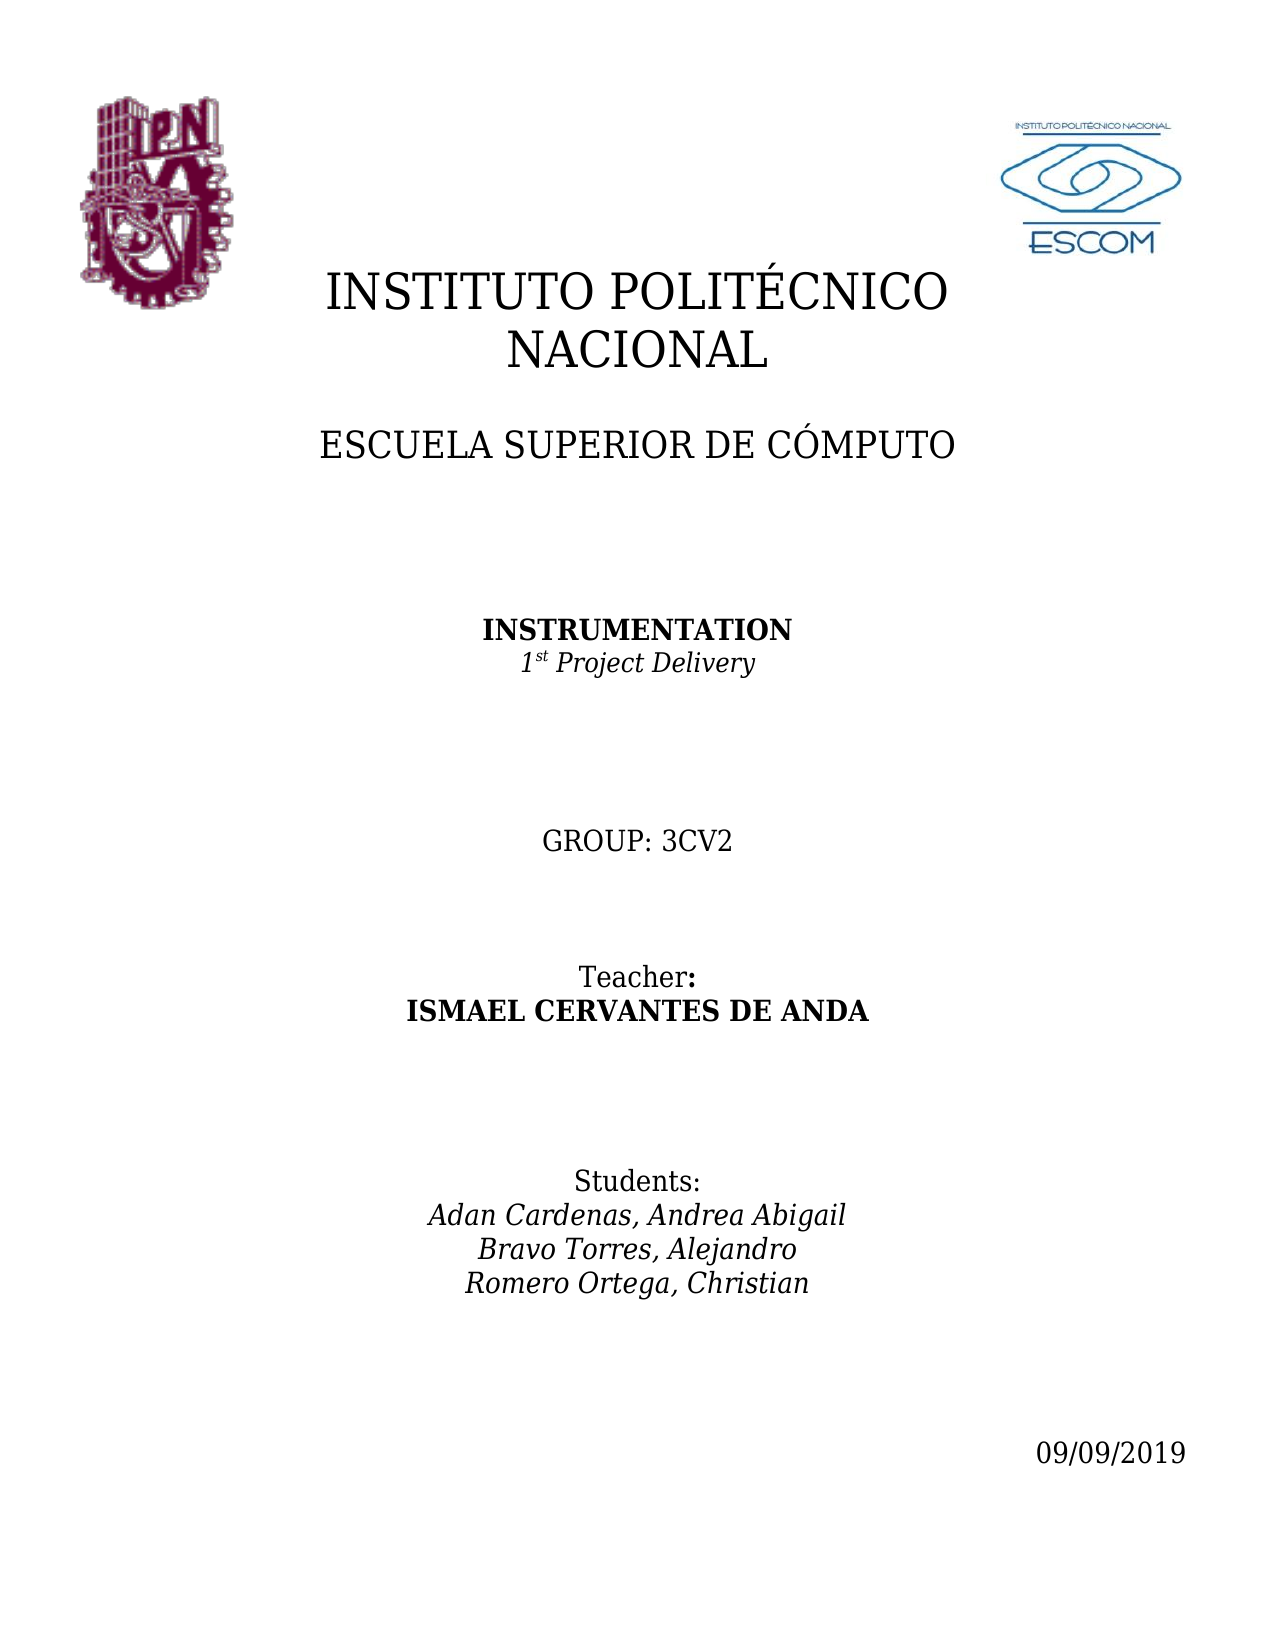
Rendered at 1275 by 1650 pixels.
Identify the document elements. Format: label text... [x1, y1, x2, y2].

text Students: [88, 1164, 1186, 1198]
text INSTRUMENTATION [88, 613, 1186, 647]
text ESCUELA SUPERIOR DE CÓMPUTO [88, 423, 1186, 467]
text ISMAEL CERVANTES DE ANDA [88, 994, 1186, 1028]
text Teacher: [88, 960, 1186, 994]
text Adan Cardenas, Andrea Abigail [88, 1198, 1186, 1232]
text Romero Ortega, Christian [88, 1266, 1186, 1300]
text Bravo Torres, Alejandro [88, 1232, 1186, 1266]
text NACIONAL [88, 321, 1186, 380]
picture [79, 95, 236, 312]
text 1st Project Delivery [88, 647, 1186, 678]
text GROUP: 3CV2 [88, 824, 1186, 858]
text INSTITUTO POLITÉCNICO [88, 263, 1186, 321]
text 09/09/2019 [88, 1436, 1186, 1470]
picture [985, 121, 1193, 256]
